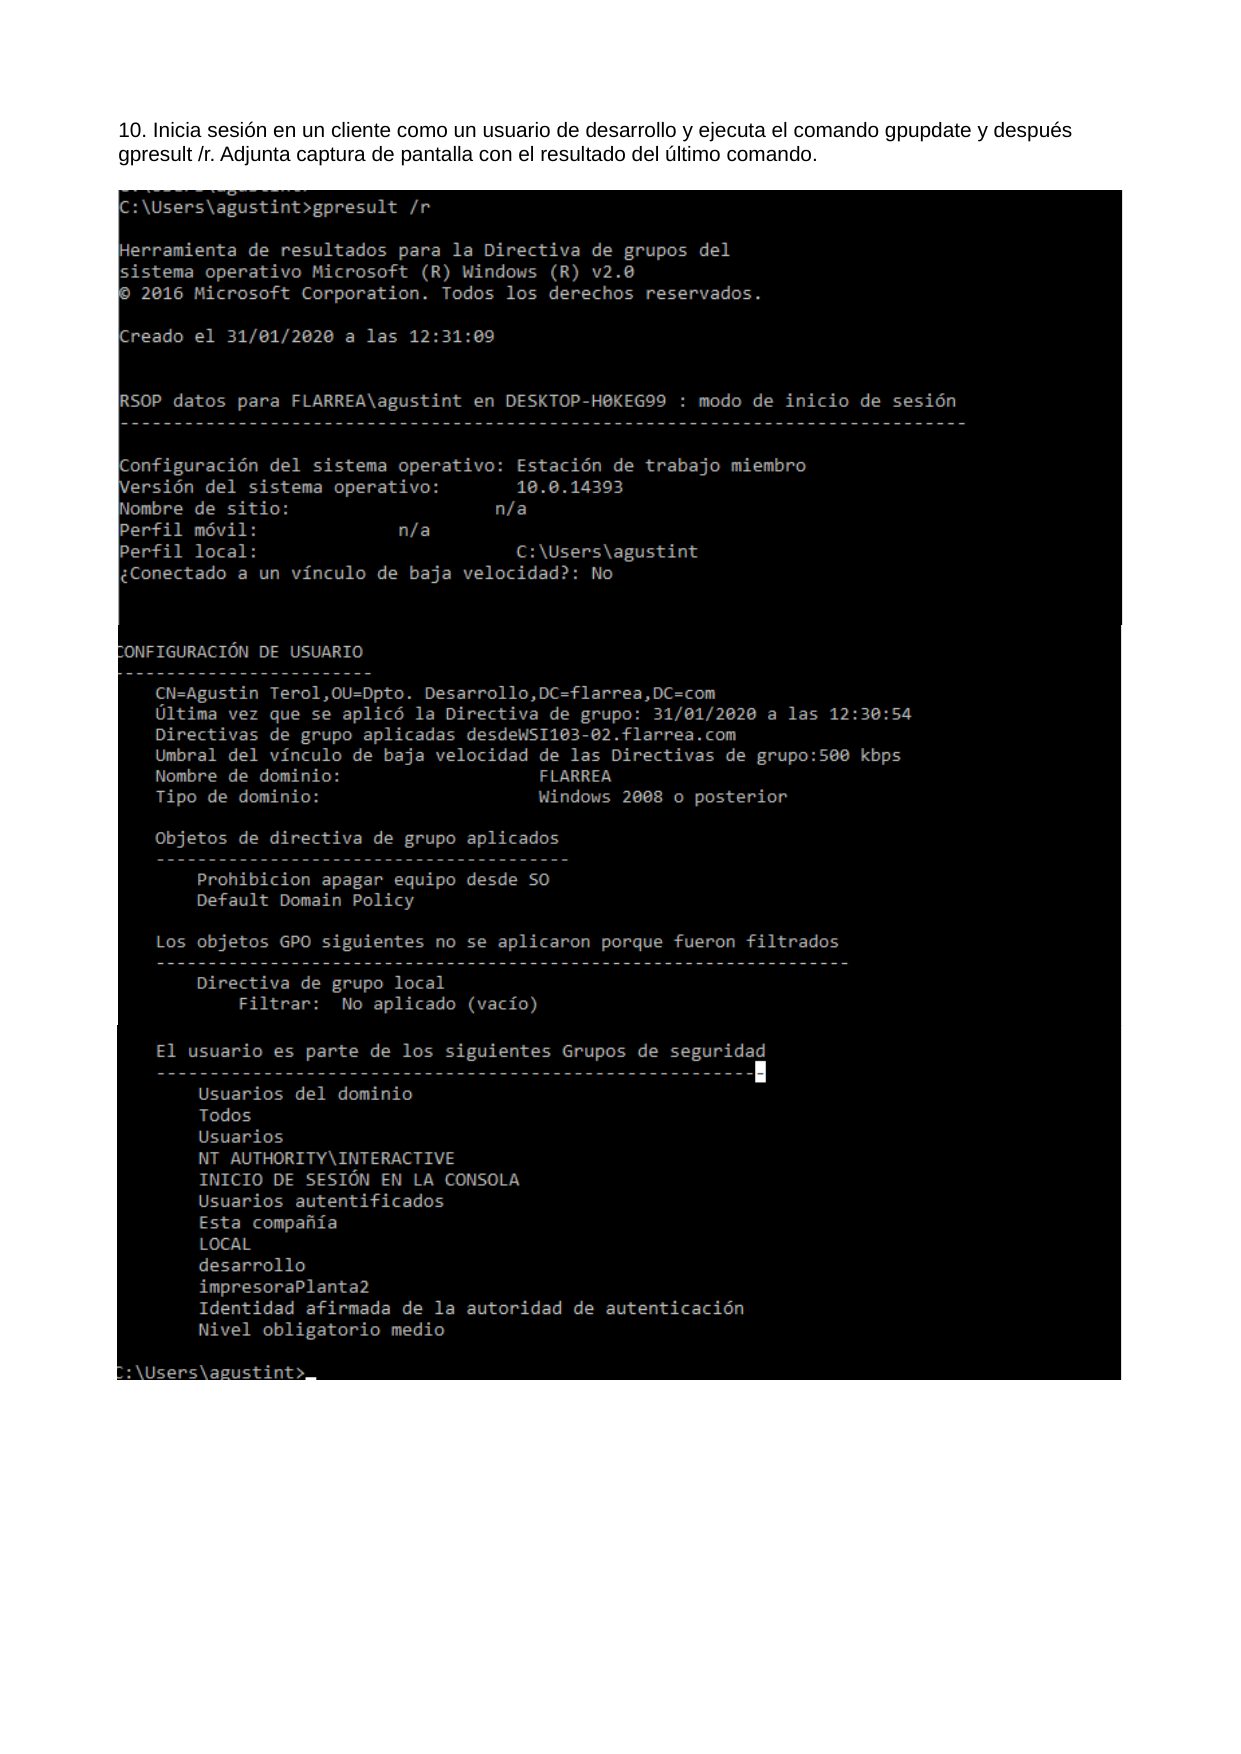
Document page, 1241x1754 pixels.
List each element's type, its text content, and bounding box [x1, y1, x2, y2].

picture [117, 190, 1123, 1380]
text 10. Inicia sesión en un cliente como un usuario de desarrollo y ejecuta el comando gpupdate y después gpresult /r. Adjunta captura de pantalla con el resultado del último comando. [118, 118, 1122, 166]
